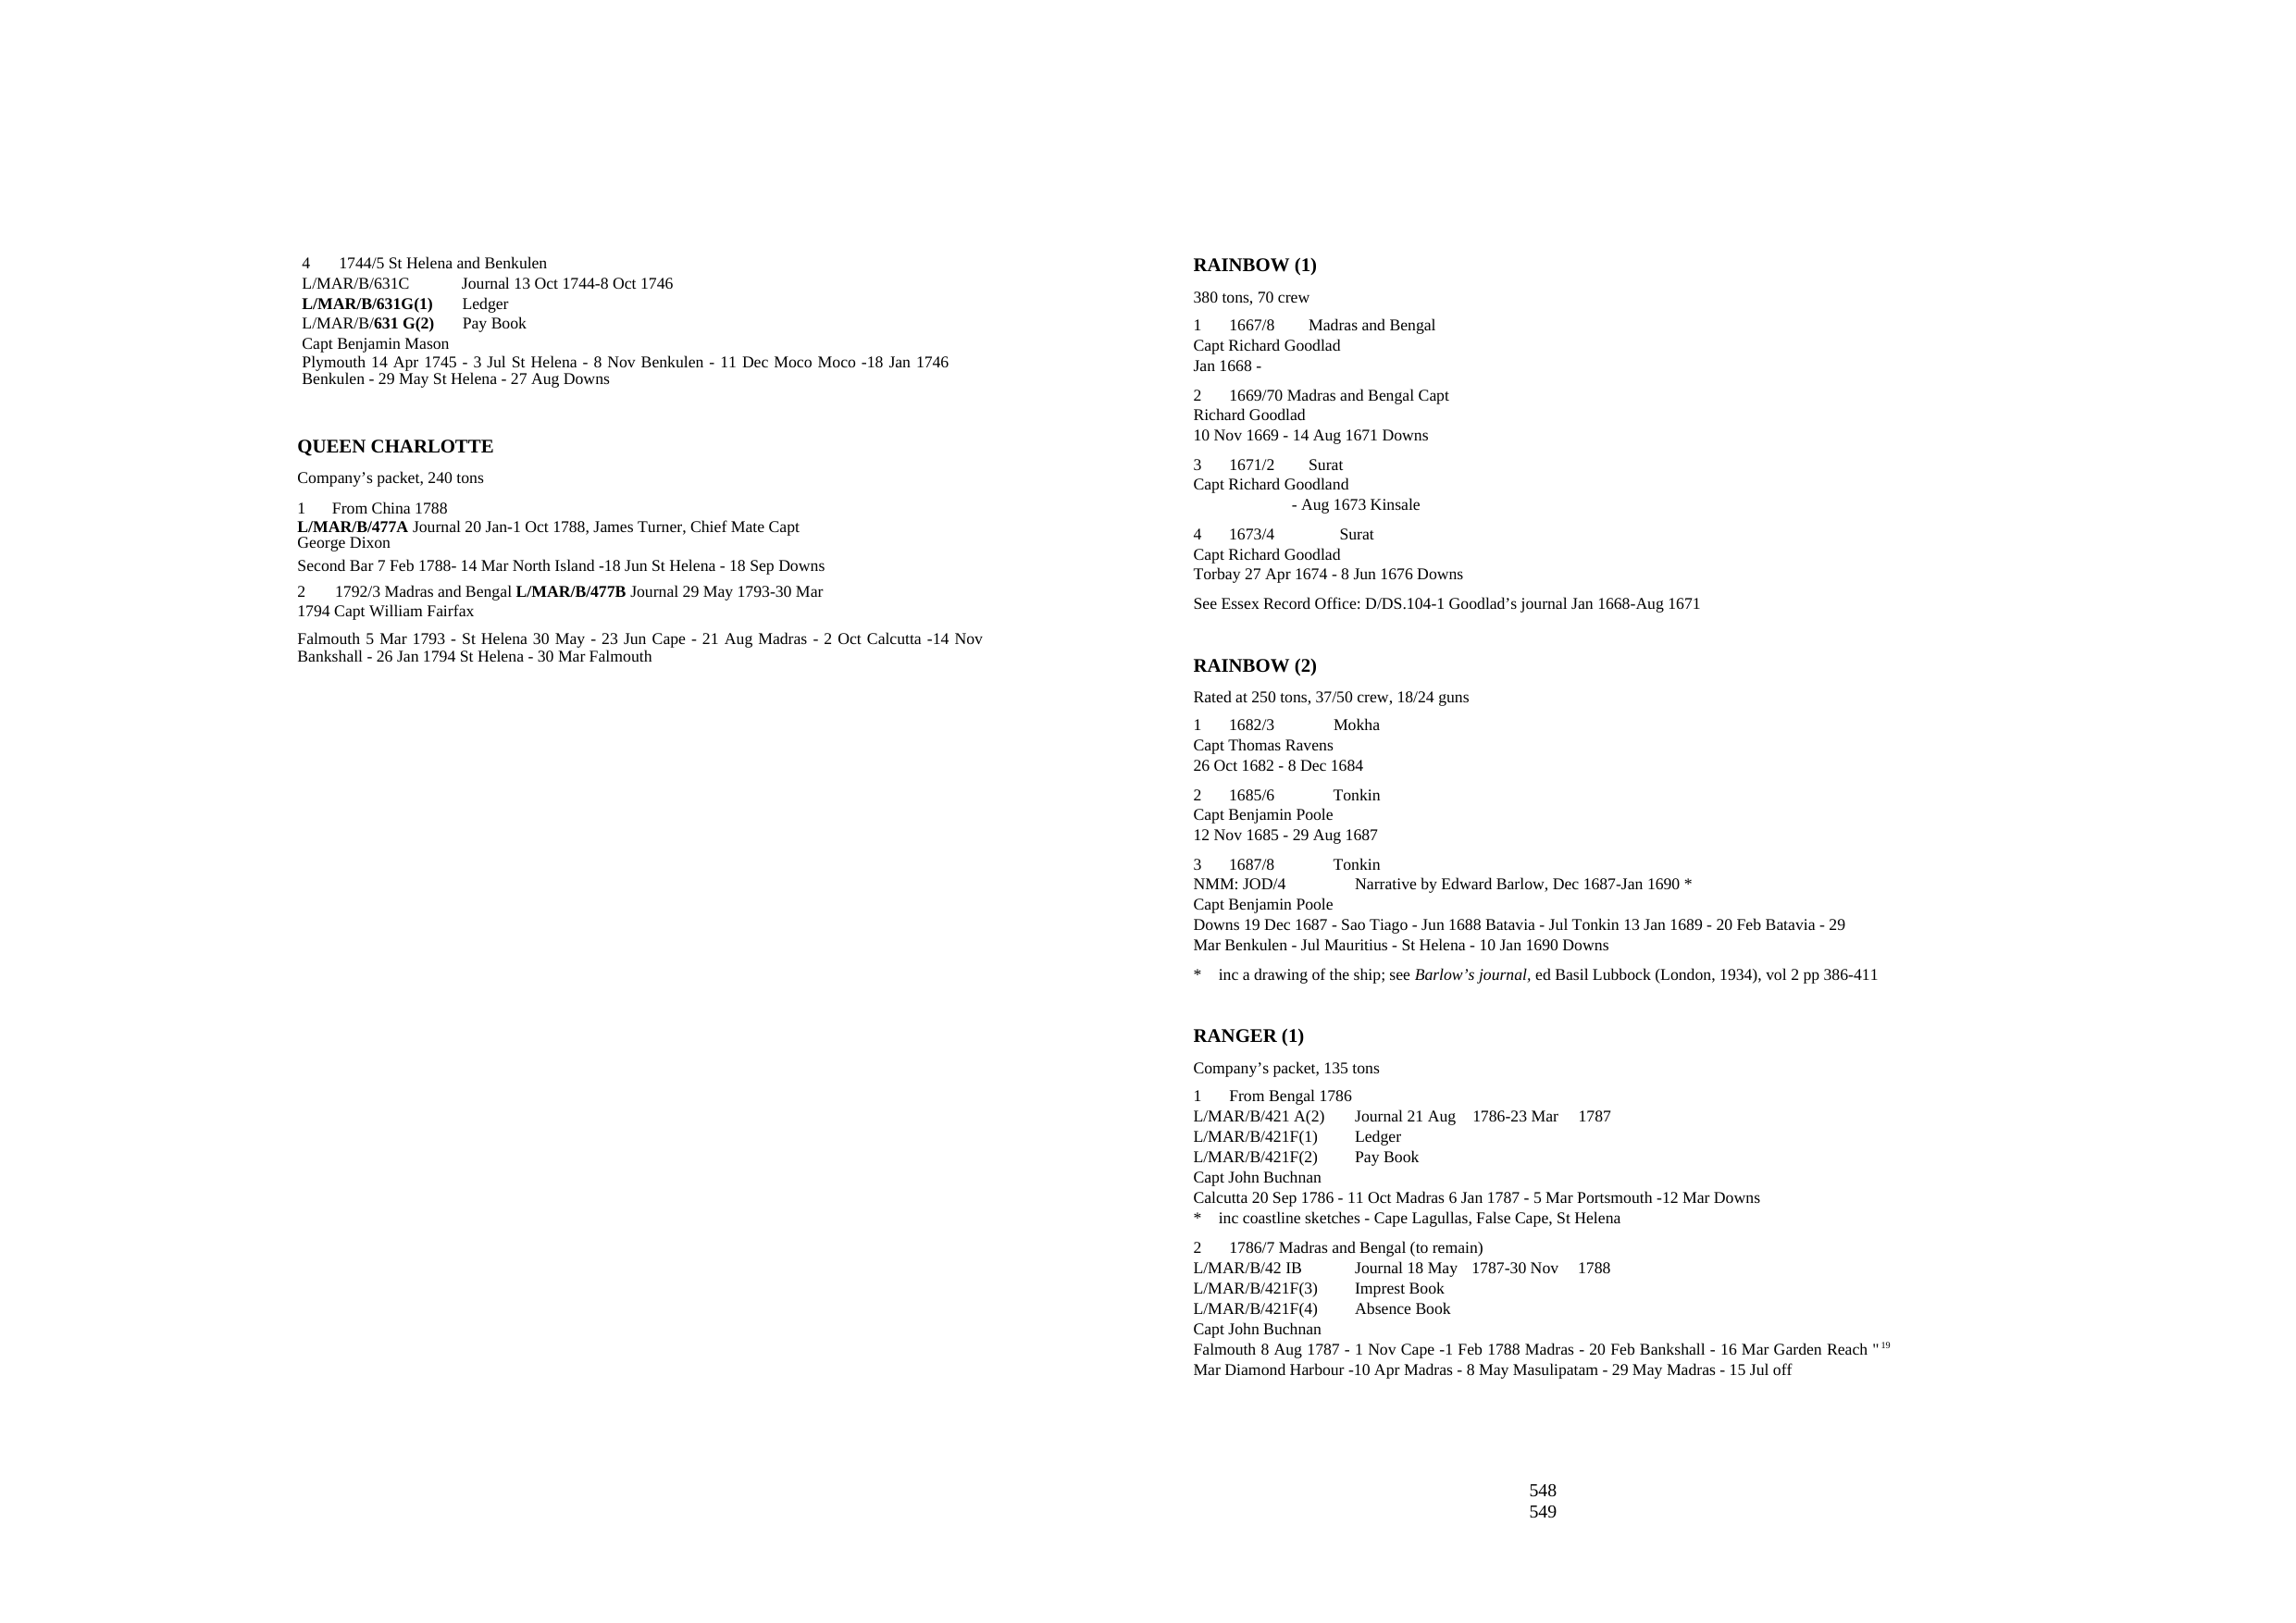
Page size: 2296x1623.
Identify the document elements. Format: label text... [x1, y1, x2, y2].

subtitle RAINBOW (1) [1193, 255, 1890, 277]
text L/MAR/B/421F(2) Pay Book [1193, 1146, 1890, 1167]
text Falmouth 5 Mar 1793 - St Helena 30 May - 23 Jun Cape - 21 Aug Madras - 2 Oct Calcutta -14 Nov Bankshall - 26 Jan 1794 St Helena - 30 Mar Falmouth [297, 631, 986, 665]
text Downs 19 Dec 1687 - Sao Tiago - Jun 1688 Batavia - Jul Tonkin 13 Jan 1689 - 20 Feb Batavia - 29 Mar Benkulen - Jul Mauritius - St Helena - 10 Jan 1690 Downs [1193, 914, 1852, 955]
text NMM: JOD/4 Narrative by Edward Barlow, Dec 1687-Jan 1690 * [1193, 873, 1890, 894]
text Company’s packet, 135 tons [1193, 1059, 1890, 1077]
text Torbay 27 Apr 1674 - 8 Jun 1676 Downs [1193, 564, 1890, 584]
text Falmouth 8 Aug 1787 - 1 Nov Cape -1 Feb 1788 Madras - 20 Feb Bankshall - 16 Mar Garden Reach "19 Mar Diamond Harbour -10 Apr Madras - 8 May Masulipatam - 29 May Madras - 15 Jul off [1193, 1339, 1890, 1380]
text Plymouth 14 Apr 1745 - 3 Jul St Helena - 8 Nov Benkulen - 11 Dec Moco Moco -18 Jan 1746 Benkulen - 29 May St Helena - 27 Aug Downs [302, 353, 949, 388]
list 1786/7 Madras and Bengal (to remain) [1193, 1237, 1890, 1258]
list 1682/3 Mokha [1193, 714, 1890, 735]
list 1669/70 Madras and Bengal Capt Richard Goodlad [1193, 385, 1450, 425]
subtitle RANGER (1) [1193, 1025, 1890, 1047]
list 1685/6 Tonkin [1193, 785, 1890, 804]
list inc a drawing of the ship; see Barlow’s journal, ed Basil Lubbock (London, 1934), vol 2 pp 386-411 [1193, 966, 1890, 984]
text Calcutta 20 Sep 1786 - 11 Oct Madras 6 Jan 1787 - 5 Mar Portsmouth -12 Mar Downs [1193, 1187, 1890, 1208]
text Capt John Buchnan [1193, 1319, 1890, 1339]
list inc coastline sketches - Cape Lagullas, False Cape, St Helena [1193, 1208, 1890, 1228]
text L/MAR/B/421F(3) Imprest Book [1193, 1278, 1890, 1298]
text 10 Nov 1669 - 14 Aug 1671 Downs [1193, 425, 1890, 444]
list From Bengal 1786 [1193, 1085, 1890, 1106]
text - Aug 1673 Kinsale [1292, 494, 1890, 514]
text Capt Thomas Ravens [1193, 735, 1890, 755]
text Capt Richard Goodland [1193, 474, 1890, 494]
text 380 tons, 70 crew [1193, 289, 1890, 306]
text QUEEN CHARLOTTE [297, 429, 986, 459]
text Capt Richard Goodlad [1193, 335, 1890, 355]
text 4 1744/5 St Helena and Benkulen [302, 253, 949, 273]
list 1792/3 Madras and Bengal L/MAR/B/477B Journal 29 May 1793-30 Mar 1794 Capt William Fairfax [297, 581, 850, 621]
text Capt John Buchnan [1193, 1167, 1890, 1187]
text Second Bar 7 Feb 1788- 14 Mar North Island -18 Jun St Helena - 18 Sep Downs [297, 557, 986, 576]
text L/MAR/B/631G(1) Ledger [302, 293, 949, 313]
text 12 Nov 1685 - 29 Aug 1687 [1193, 824, 1890, 844]
text L/MAR/B/421F(1) Ledger [1193, 1126, 1890, 1146]
text Capt Benjamin Poole [1193, 804, 1890, 824]
text L/MAR/B/477A Journal 20 Jan-1 Oct 1788, James Turner, Chief Mate Capt George Dixon [297, 520, 850, 551]
text L/MAR/B/42 IB Journal 18 May 1787-30 Nov 1788 [1193, 1258, 1890, 1278]
list 1671/2 Surat [1193, 454, 1890, 474]
list 1687/8 Tonkin [1193, 854, 1890, 873]
text Company’s packet, 240 tons [297, 459, 986, 489]
text Capt Benjamin Mason [302, 333, 949, 353]
text L/MAR/B/631C Journal 13 Oct 1744-8 Oct 1746 [302, 273, 949, 293]
text L/MAR/B/421F(4) Absence Book [1193, 1298, 1890, 1319]
text See Essex Record Office: D/DS.104-1 Goodlad’s journal Jan 1668-Aug 1671 [1193, 595, 1890, 613]
list 1673/4 Surat [1193, 525, 1890, 544]
subtitle RAINBOW (2) [1193, 655, 1890, 676]
list 1667/8 Madras and Bengal [1193, 315, 1890, 335]
text Rated at 250 tons, 37/50 crew, 18/24 guns [1193, 688, 1890, 706]
text Capt Benjamin Poole [1193, 894, 1890, 914]
text L/MAR/B/421 A(2) Journal 21 Aug 1786-23 Mar 1787 [1193, 1106, 1890, 1126]
text 26 Oct 1682 - 8 Dec 1684 [1193, 755, 1890, 774]
text Jan 1668 - [1193, 355, 1890, 375]
list From China 1788 [297, 489, 986, 520]
text L/MAR/B/631 G(2) Pay Book [302, 313, 949, 333]
text Capt Richard Goodlad [1193, 544, 1890, 564]
